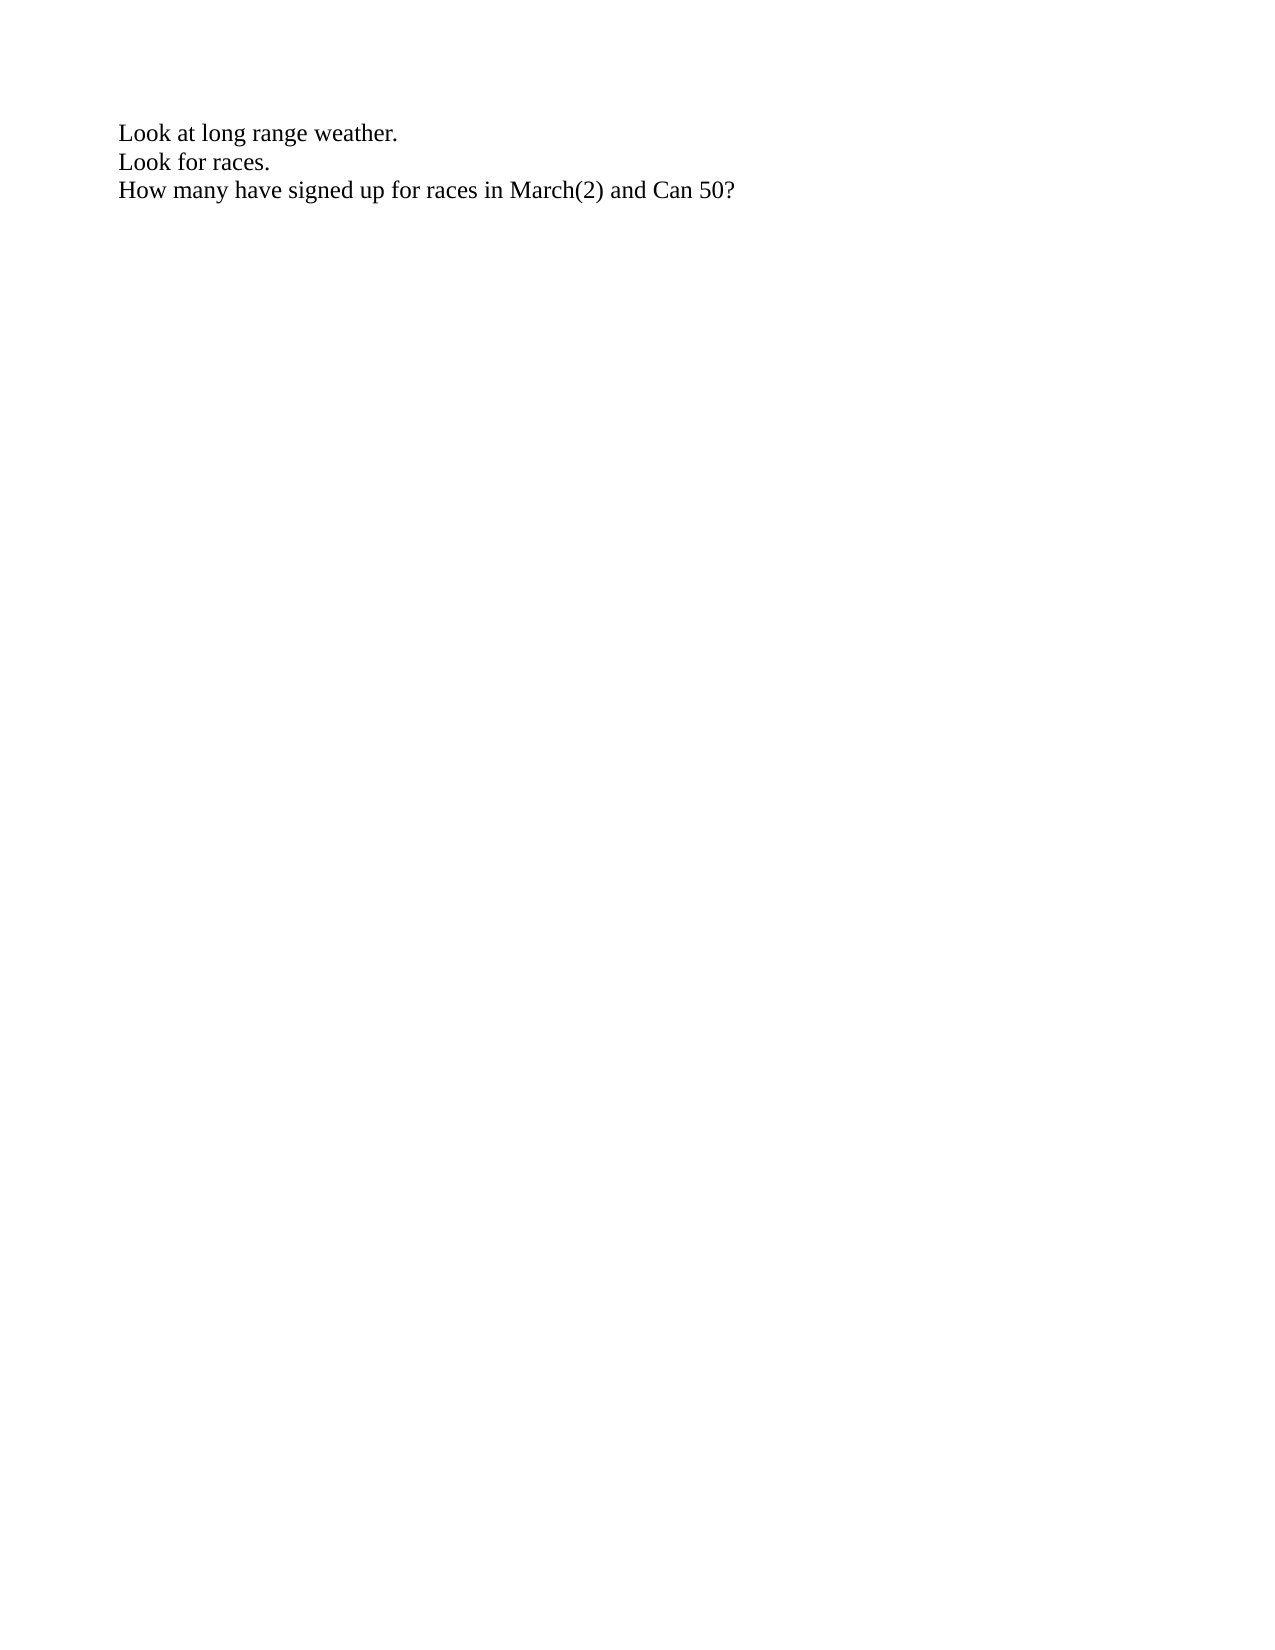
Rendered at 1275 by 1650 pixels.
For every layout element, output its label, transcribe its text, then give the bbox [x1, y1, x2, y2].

text How many have signed up for races in March(2) and Can 50? [118, 176, 1157, 204]
text Look for races. [118, 147, 1157, 176]
text Look at long range weather. [118, 118, 1157, 147]
